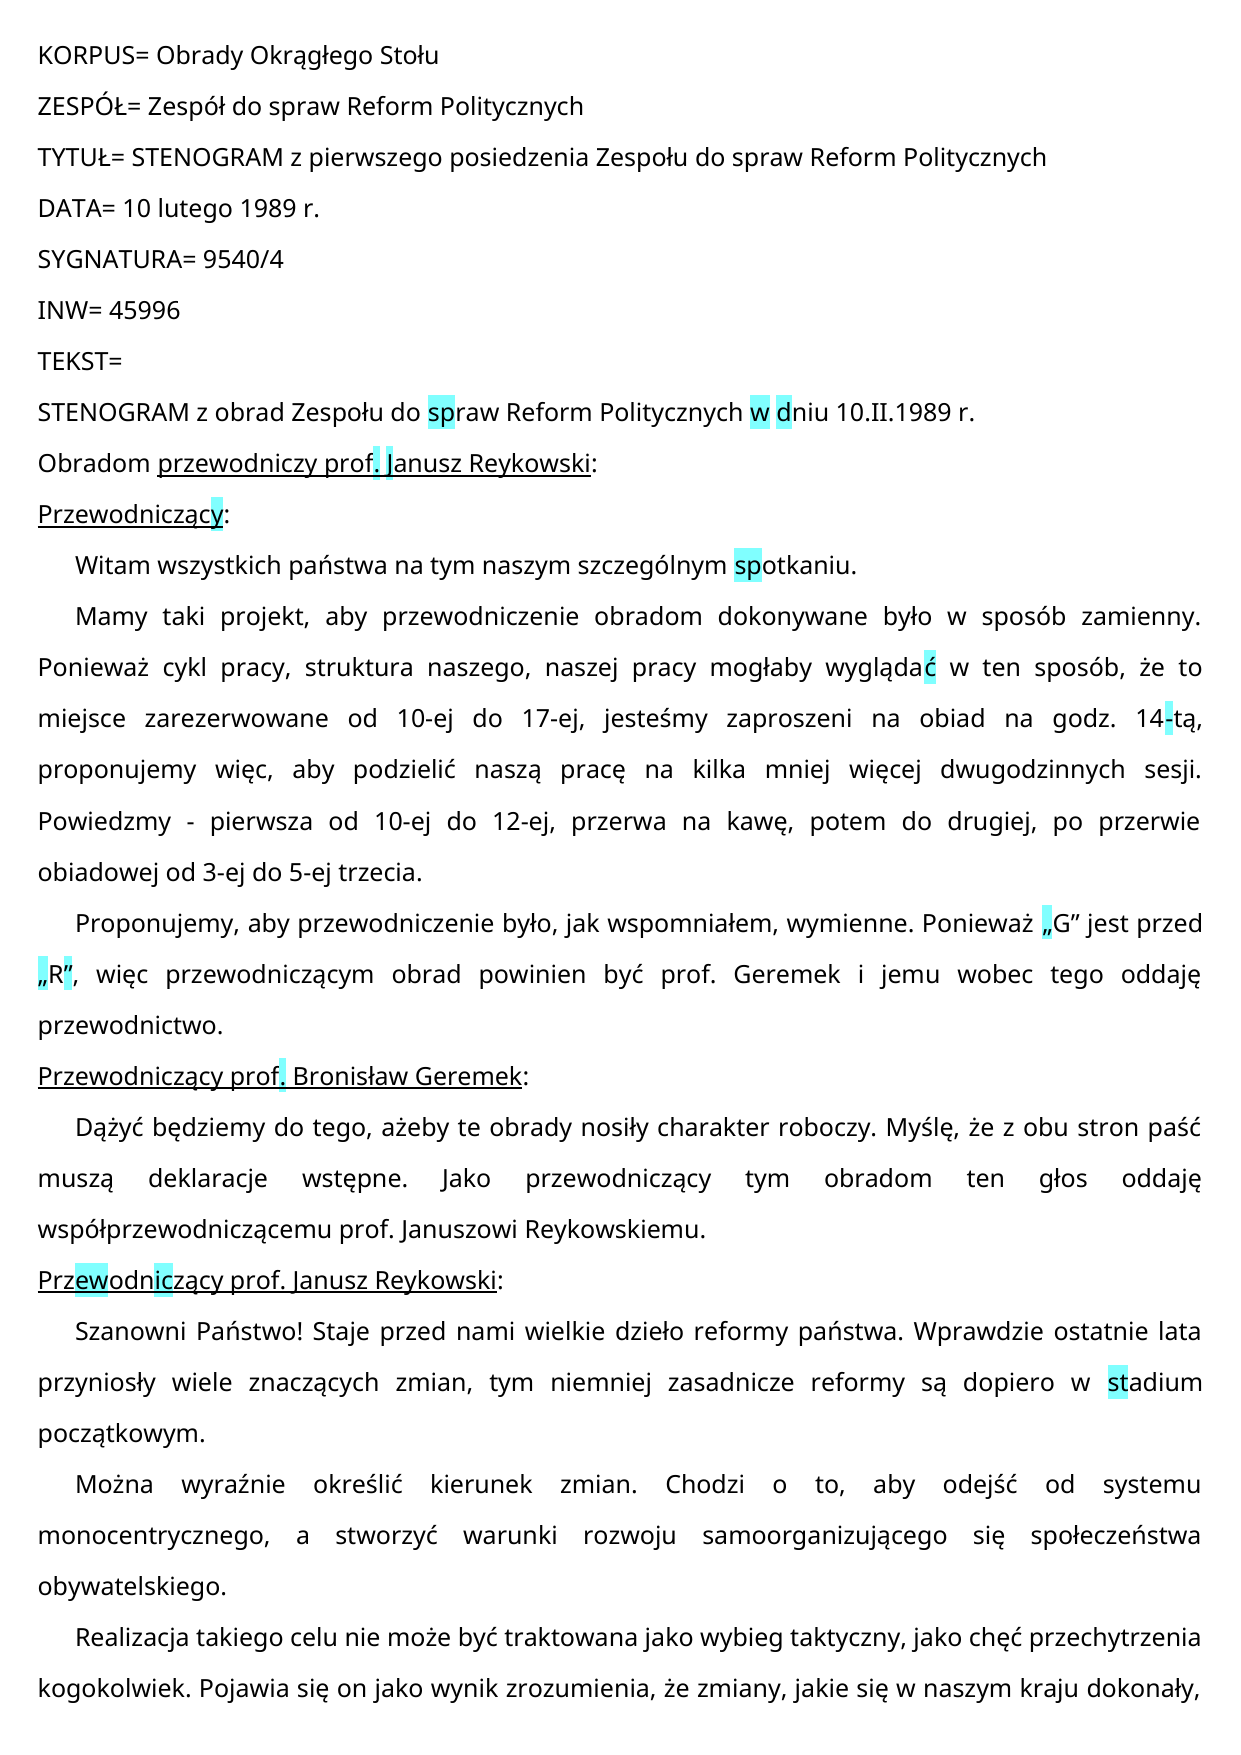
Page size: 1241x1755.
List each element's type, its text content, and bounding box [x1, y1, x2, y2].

text Dążyć będziemy do tego, ażeby te obrady nosiły charakter roboczy. Myślę, że z obu stron paść muszą deklaracje wstępne. Jako przewodniczący tym obradom ten głos oddaję współprzewodniczącemu prof. Januszowi Reykowskiemu. [37, 1109, 1203, 1246]
text Witam wszystkich państwa na tym naszym szczególnym spotkaniu. [37, 548, 1203, 582]
text Obradom przewodniczy prof. Janusz Reykowski: [37, 446, 1203, 480]
text TEKST= [37, 344, 1203, 378]
text Szanowni Państwo! Staje przed nami wielkie dzieło reformy państwa. Wprawdzie ostatnie lata przyniosły wiele znaczących zmian, tym niemniej zasadnicze reformy są dopiero w stadium początkowym. [37, 1313, 1203, 1450]
text STENOGRAM z obrad Zespołu do spraw Reform Politycznych w dniu 10.II.1989 r. [37, 395, 1203, 429]
text KORPUS= Obrady Okrągłego Stołu [37, 37, 1203, 72]
text Proponujemy, aby przewodniczenie było, jak wspomniałem, wymienne. Ponieważ „G” jest przed „R”, więc przewodniczącym obrad powinien być prof. Geremek i jemu wobec tego oddaję przewodnictwo. [37, 905, 1203, 1041]
text SYGNATURA= 9540/4 [37, 242, 1203, 276]
text TYTUŁ= STENOGRAM z pierwszego posiedzenia Zespołu do spraw Reform Politycznych [37, 139, 1203, 174]
text Przewodniczący: [37, 497, 1203, 531]
text Można wyraźnie określić kierunek zmian. Chodzi o to, aby odejść od systemu monocentrycznego, a stworzyć warunki rozwoju samoorganizującego się społeczeństwa obywatelskiego. [37, 1467, 1203, 1603]
text ZESPÓŁ= Zespół do spraw Reform Politycznych [37, 88, 1203, 123]
text Mamy taki projekt, aby przewodniczenie obradom dokonywane było w sposób zamienny. Ponieważ cykl pracy, struktura naszego, naszej pracy mogłaby wyglądać w ten sposób, że to miejsce zarezerwowane od 10-ej do 17-ej, jesteśmy zaproszeni na obiad na godz. 14-tą, proponujemy więc, aby podzielić naszą pracę na kilka mniej więcej dwugodzinnych sesji. Powiedzmy - pierwsza od 10-ej do 12-ej, przerwa na kawę, potem do drugiej, po przerwie obiadowej od 3-ej do 5-ej trzecia. [37, 599, 1203, 888]
text Przewodniczący prof. Janusz Reykowski: [37, 1262, 1203, 1297]
text DATA= 10 lutego 1989 r. [37, 191, 1203, 225]
text Przewodniczący prof. Bronisław Geremek: [37, 1058, 1203, 1092]
text Realizacja takiego celu nie może być traktowana jako wybieg taktyczny, jako chęć przechytrzenia kogokolwiek. Pojawia się on jako wynik zrozumienia, że zmiany, jakie się w naszym kraju dokonały, [37, 1620, 1203, 1705]
text INW= 45996 [37, 293, 1203, 327]
